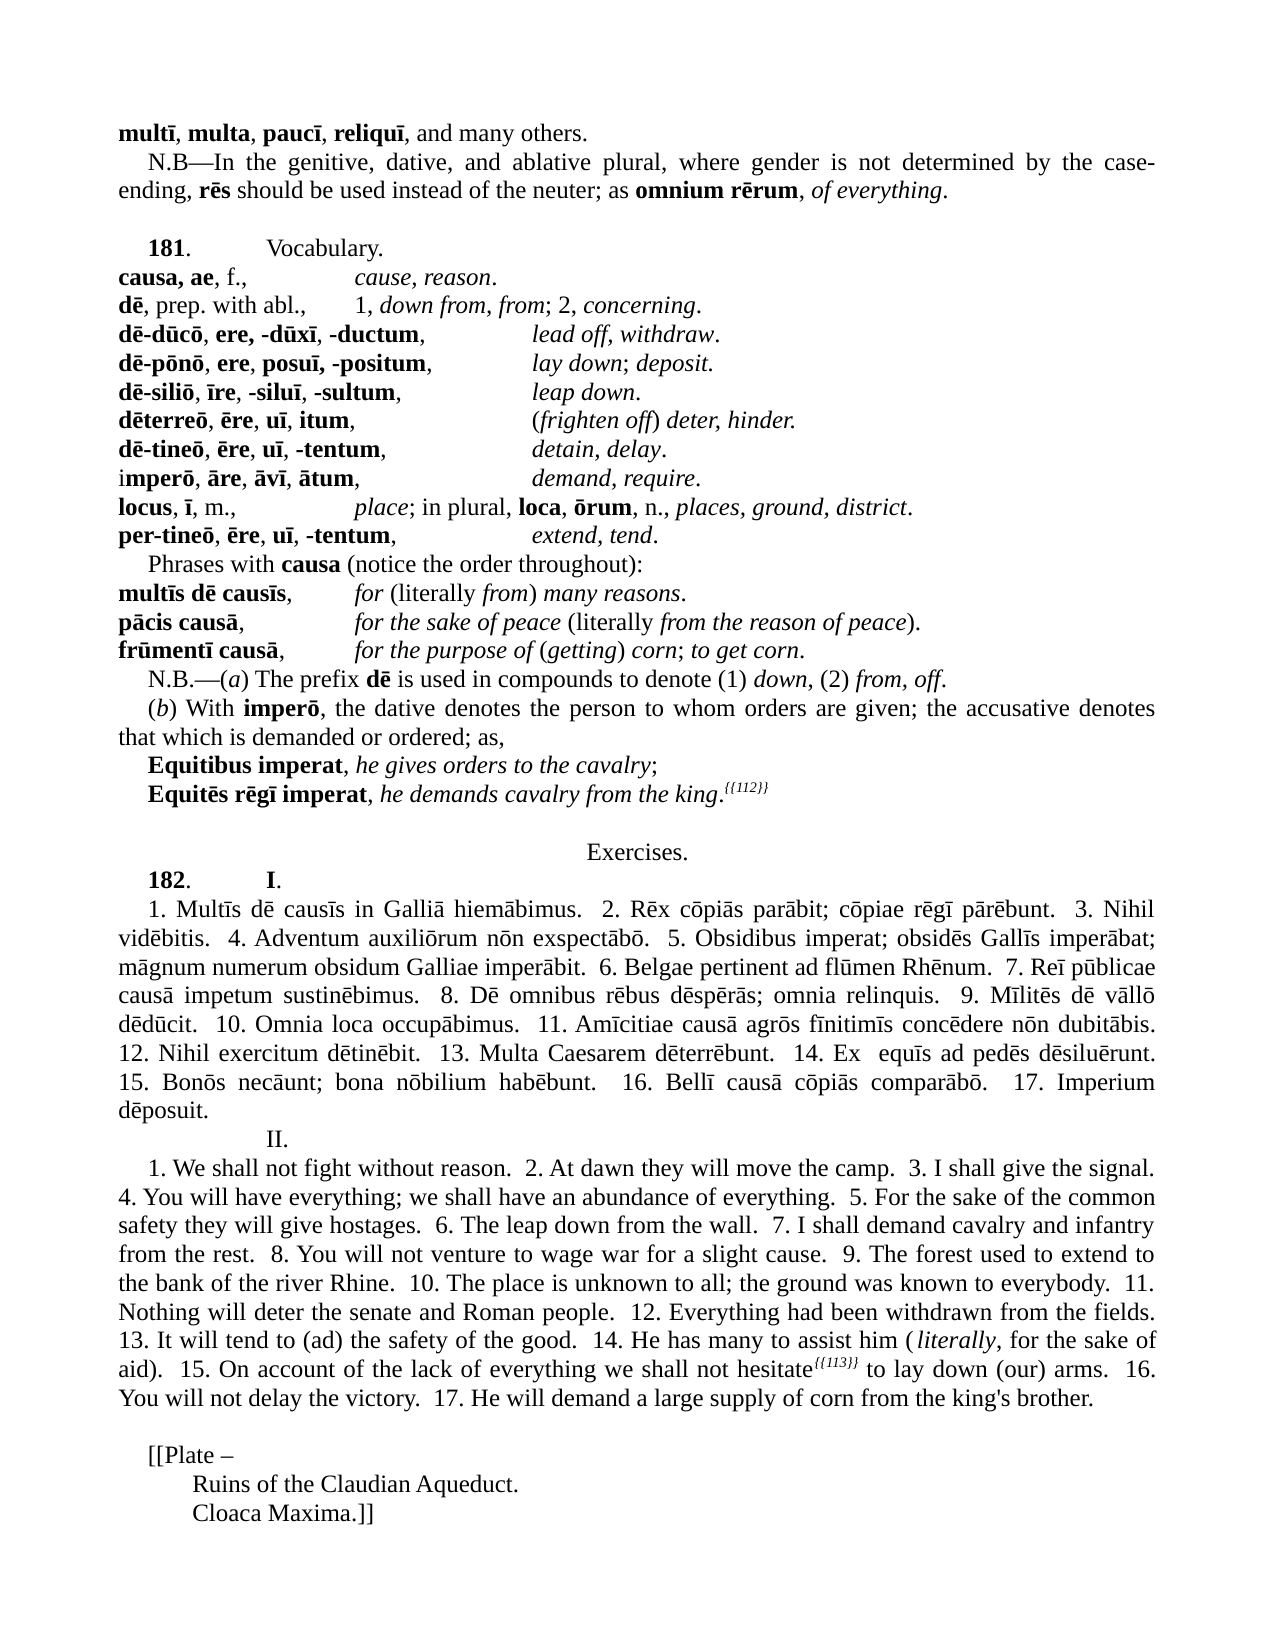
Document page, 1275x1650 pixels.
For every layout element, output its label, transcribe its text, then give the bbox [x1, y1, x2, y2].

text frūmentī causā, for the purpose of (getting) corn; to get corn. [118, 636, 1157, 664]
text dē-dūcō, ere, -dūxī, -ductum, lead off, withdraw. [118, 319, 1157, 348]
text dē, prep. with abl., 1, down from, from; 2, concerning. [118, 291, 1157, 319]
text Exercises. [118, 837, 1157, 866]
text pācis causā, for the sake of peace (literally from the reason of peace). [118, 607, 1157, 636]
text dē-siliō, īre, -siluī, -sultum, leap down. [118, 377, 1157, 406]
text (b) With imperō, the dative denotes the person to whom orders are given; the accusative denotes that which is demanded or ordered; as, [118, 693, 1157, 751]
text dēterreō, ēre, uī, itum, (frighten off) deter, hinder. [118, 406, 1157, 434]
text per-tineō, ēre, uī, -tentum, extend, tend. [118, 521, 1157, 549]
text 1. We shall not fight without reason. 2. At dawn they will move the camp. 3. I shall give the signal. 4. You will have everything; we shall have an abundance of everything. 5. For the sake of the common safety they will give hostages. 6. The leap down from the wall. 7. I shall demand cavalry and infantry from the rest. 8. You will not venture to wage war for a slight cause. 9. The forest used to extend to the bank of the river Rhine. 10. The place is unknown to all; the ground was known to everybody. 11. Nothing will deter the senate and Roman people. 12. Everything had been withdrawn from the fields. 13. It will tend to (ad) the safety of the good. 14. He has many to assist him (literally, for the sake of aid). 15. On account of the lack of everything we shall not hesitate{{113}} to lay down (our) arms. 16. You will not delay the victory. 17. He will demand a large supply of corn from the king's brother. [118, 1153, 1157, 1412]
text 181. Vocabulary. [118, 233, 1157, 262]
text dē-pōnō, ere, posuī, -positum, lay down; deposit. [118, 348, 1157, 377]
text N.B.—(a) The prefix dē is used in compounds to denote (1) down, (2) from, off. [118, 664, 1157, 693]
text N.B—In the genitive, dative, and ablative plural, where gender is not determined by the case-ending, rēs should be used instead of the neuter; as omnium rērum, of everything. [118, 147, 1157, 204]
text causa, ae, f., cause, reason. [118, 262, 1157, 291]
text dē-tineō, ēre, uī, -tentum, detain, delay. [118, 434, 1157, 463]
text Equitēs rēgī imperat, he demands cavalry from the king.{{112}} [118, 779, 1157, 808]
text 1. Multīs dē causīs in Galliā hiemābimus. 2. Rēx cōpiās parābit; cōpiae rēgī pārēbunt. 3. Nihil vidēbitis. 4. Adventum auxiliōrum nōn exspectābō. 5. Obsidibus imperat; obsidēs Gallīs imperābat; māgnum numerum obsidum Galliae imperābit. 6. Belgae pertinent ad flūmen Rhēnum. 7. Reī pūblicae causā impetum sustinēbimus. 8. Dē omnibus rēbus dēspērās; omnia relinquis. 9. Mīlitēs dē vāllō dēdūcit. 10. Omnia loca occupābimus. 11. Amīcitiae causā agrōs fīnitimīs concēdere nōn dubitābis. 12. Nihil exercitum dētinēbit. 13. Multa Caesarem dēterrēbunt. 14. Ex equīs ad pedēs dēsiluērunt. 15. Bonōs necāunt; bona nōbilium habēbunt. 16. Bellī causā cōpiās comparābō. 17. Imperium dēposuit. [118, 894, 1157, 1124]
text locus, ī, m., place; in plural, loca, ōrum, n., places, ground, district. [118, 492, 1157, 521]
text imperō, āre, āvī, ātum, demand, require. [118, 463, 1157, 492]
text 182. I. [118, 866, 1157, 894]
text II. [118, 1124, 1157, 1153]
text Ruins of the Claudian Aqueduct. [118, 1469, 1157, 1498]
text multī, multa, paucī, reliquī, and many others. [118, 118, 1157, 147]
text multīs dē causīs, for (literally from) many reasons. [118, 578, 1157, 607]
text [[Plate – [118, 1441, 1157, 1469]
text Phrases with causa (notice the order throughout): [118, 549, 1157, 578]
text Equitibus imperat, he gives orders to the cavalry; [118, 751, 1157, 779]
text Cloaca Maxima.]] [118, 1498, 1157, 1527]
